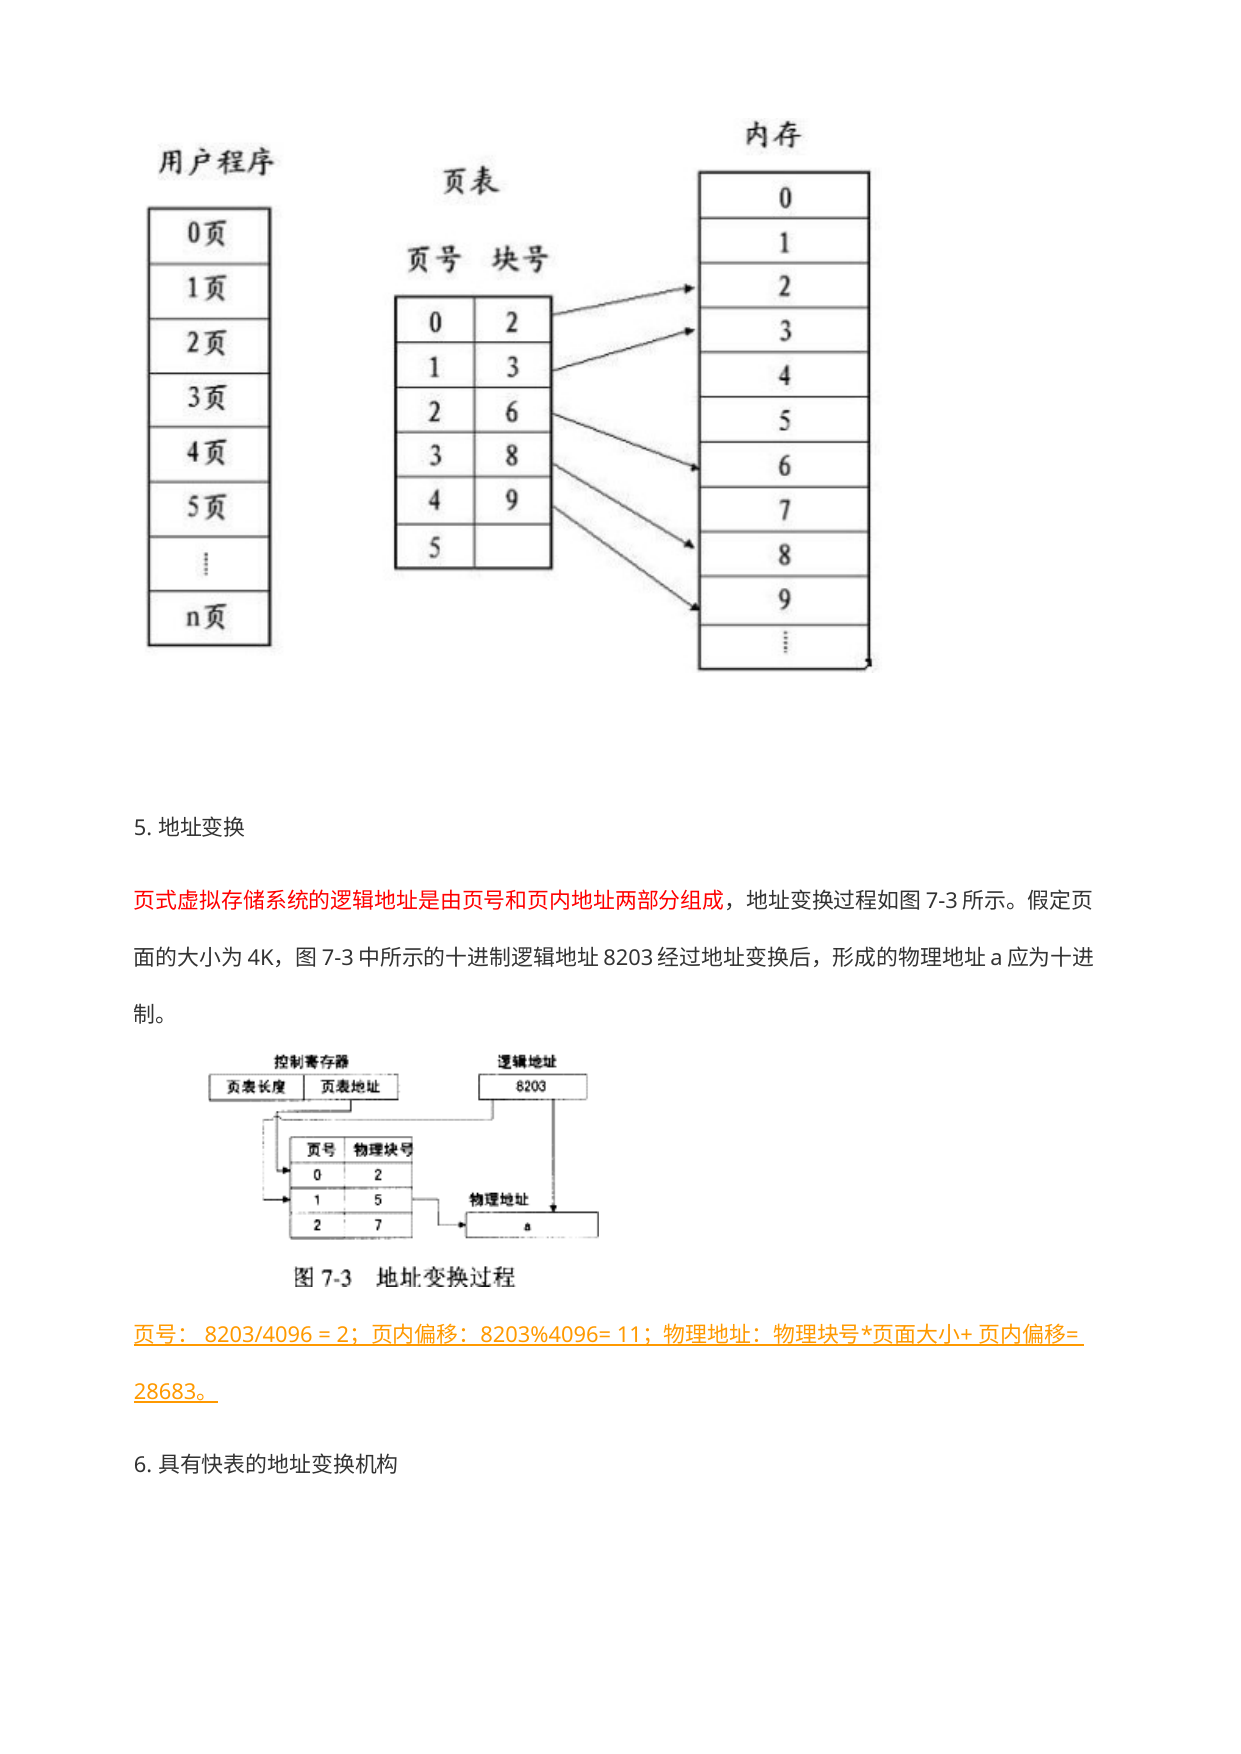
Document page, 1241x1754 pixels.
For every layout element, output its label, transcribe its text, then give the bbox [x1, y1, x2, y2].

text 6. 具有快表的地址变换机构 [134, 1447, 1106, 1478]
picture [208, 1052, 599, 1287]
picture [133, 118, 883, 673]
text 5. 地址变换 [134, 810, 1106, 842]
text 页号： 8203/4096 = 2；页内偏移：8203%4096= 11；物理地址：物理块号*页面大小+ 页内偏移= 28683。 [134, 1317, 1106, 1406]
text 页式虚拟存储系统的逻辑地址是由页号和页内地址两部分组成，地址变换过程如图7-3所示。假定页面的大小为4K，图7-3中所示的十进制逻辑地址8203经过地址变换后，形成的物理地址a应为十进制。 [134, 883, 1106, 1293]
